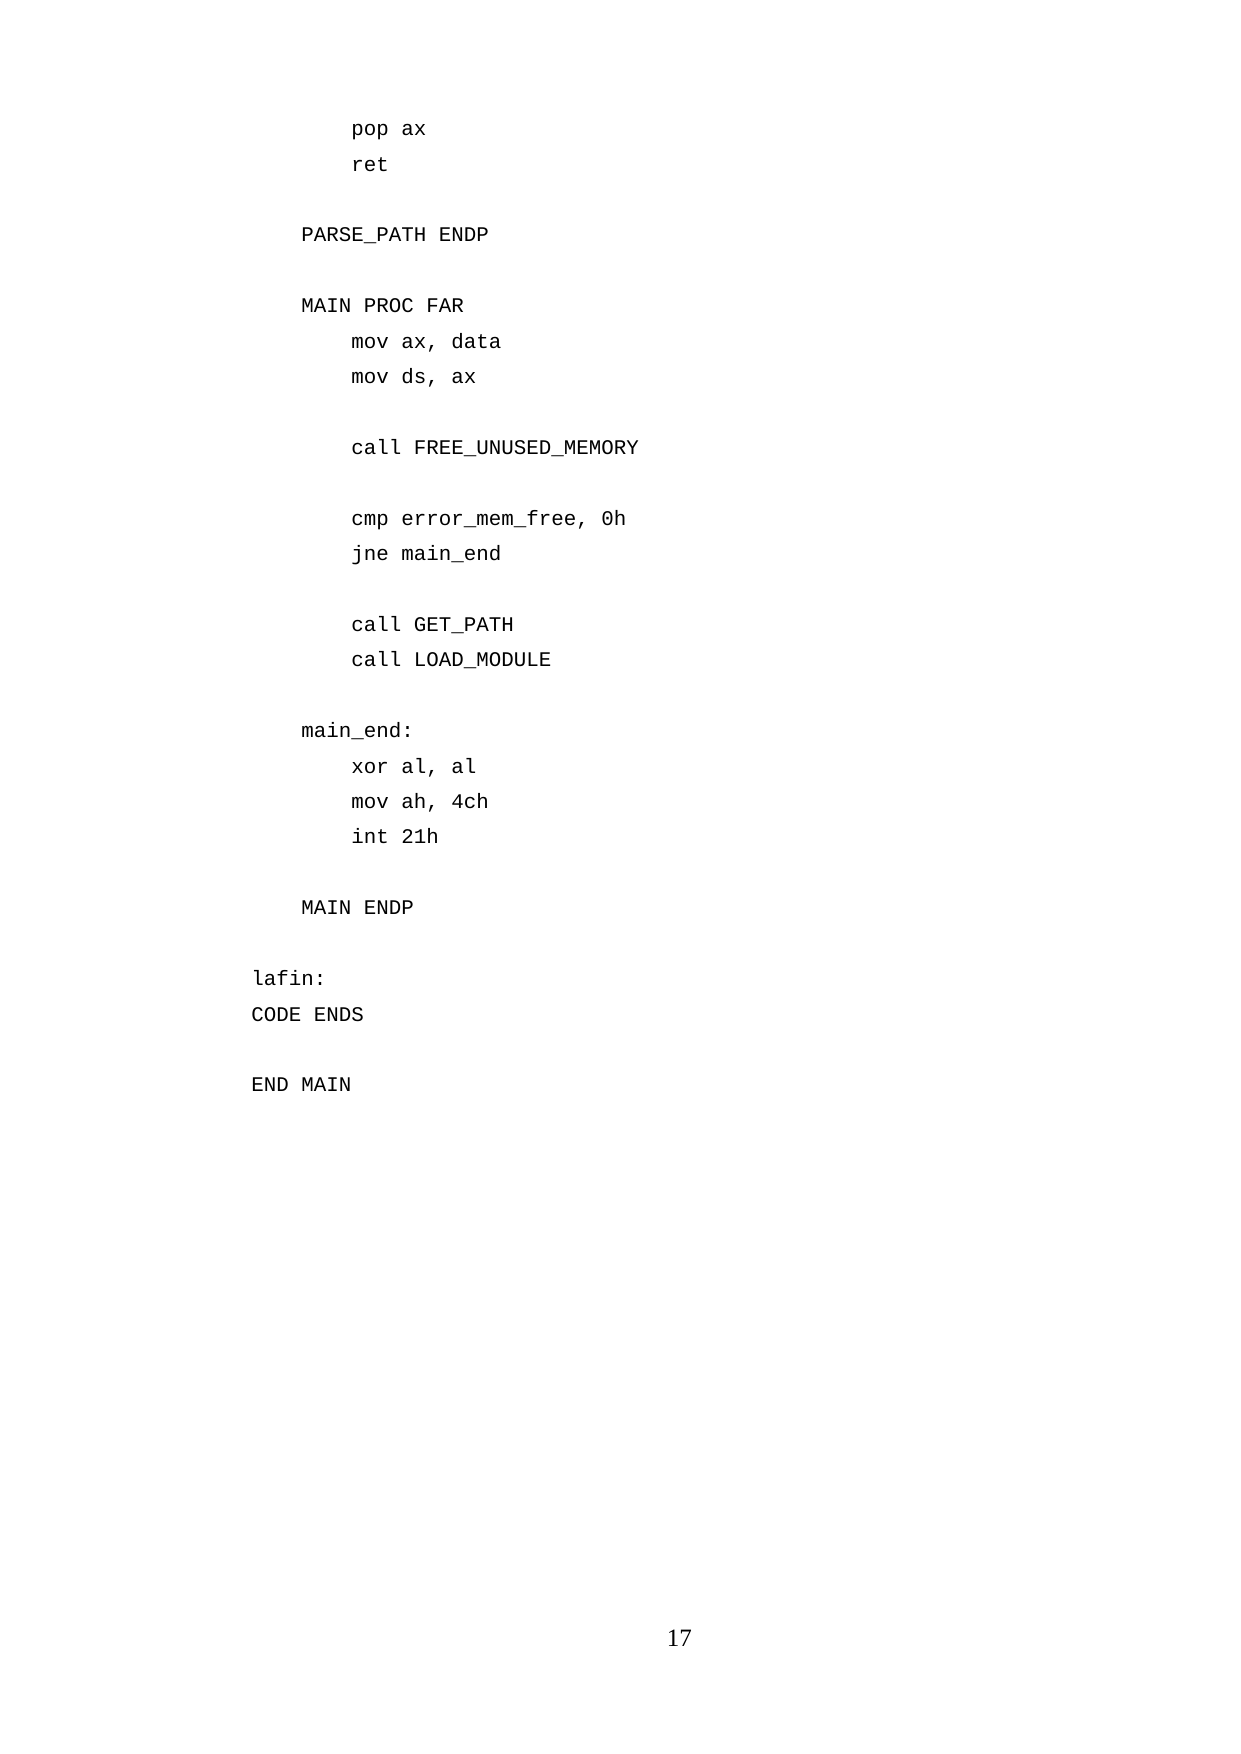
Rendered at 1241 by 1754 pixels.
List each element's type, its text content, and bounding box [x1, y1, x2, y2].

text call FREE_UNUSED_MEMORY [177, 437, 1181, 461]
text mov ds, ax [177, 366, 1181, 390]
text CODE ENDS [177, 1003, 1181, 1027]
text END MAIN [177, 1074, 1181, 1098]
text int 21h [177, 826, 1181, 850]
text lafin: [177, 968, 1181, 992]
text jne main_end [177, 543, 1181, 567]
text mov ax, data [177, 331, 1181, 354]
text MAIN ENDP [177, 897, 1181, 921]
text call LOAD_MODULE [177, 649, 1181, 673]
text pop ax [177, 118, 1181, 142]
text ret [177, 153, 1181, 177]
text PARSE_PATH ENDP [177, 224, 1181, 248]
text cmp error_mem_free, 0h [177, 508, 1181, 531]
text xor al, al [177, 756, 1181, 779]
text call GET_PATH [177, 614, 1181, 638]
text main_end: [177, 720, 1181, 744]
text mov ah, 4ch [177, 791, 1181, 815]
text MAIN PROC FAR [177, 295, 1181, 319]
